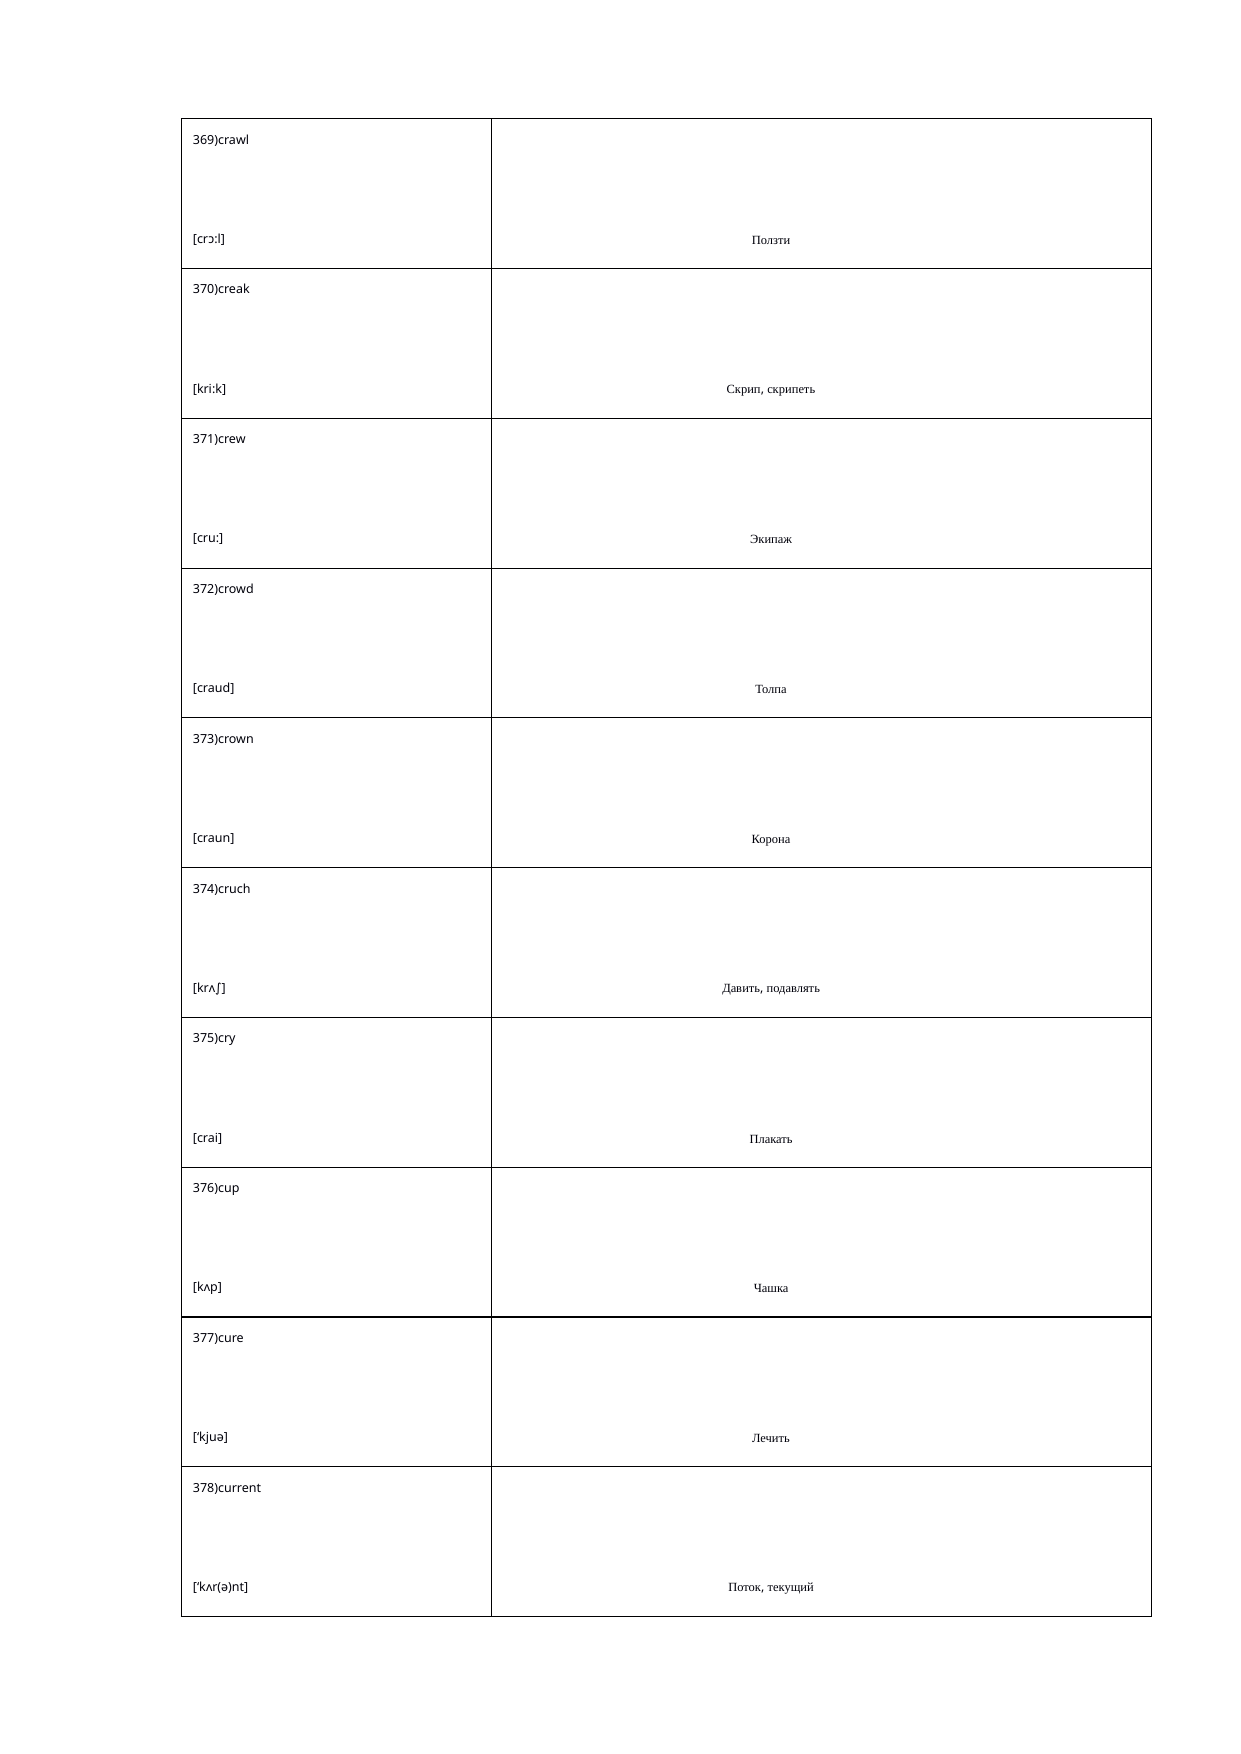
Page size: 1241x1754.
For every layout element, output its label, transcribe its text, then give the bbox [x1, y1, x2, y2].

table_cell 376)cup [kʌp] [182, 1168, 491, 1316]
table_cell Давить, подавлять [492, 868, 1151, 1017]
table_cell Плакать [492, 1018, 1151, 1167]
table_cell 370)creak [kri:k] [182, 269, 491, 418]
table_cell Лечить [492, 1318, 1151, 1466]
table_cell 371)crew [cru:] [182, 419, 491, 567]
table_cell Корона [492, 718, 1151, 867]
table_cell Толпа [492, 569, 1151, 717]
table_cell Поток, текущий [492, 1467, 1151, 1616]
table_cell 372)crowd [craud] [182, 569, 491, 717]
table_cell 378)current [‘kʌr(ə)nt] [182, 1467, 491, 1616]
table_cell 369)crawl [crɔ:l] [182, 119, 491, 268]
table_cell Чашка [492, 1168, 1151, 1316]
table_cell Ползти [492, 119, 1151, 268]
table_cell 377)cure [‘kjuə] [182, 1318, 491, 1466]
table_cell 374)cruch [krʌ∫] [182, 868, 491, 1017]
table_cell Скрип, скрипеть [492, 269, 1151, 418]
table_cell 373)crown [craun] [182, 718, 491, 867]
table_cell Экипаж [492, 419, 1151, 567]
table_cell 375)cry [crai] [182, 1018, 491, 1167]
